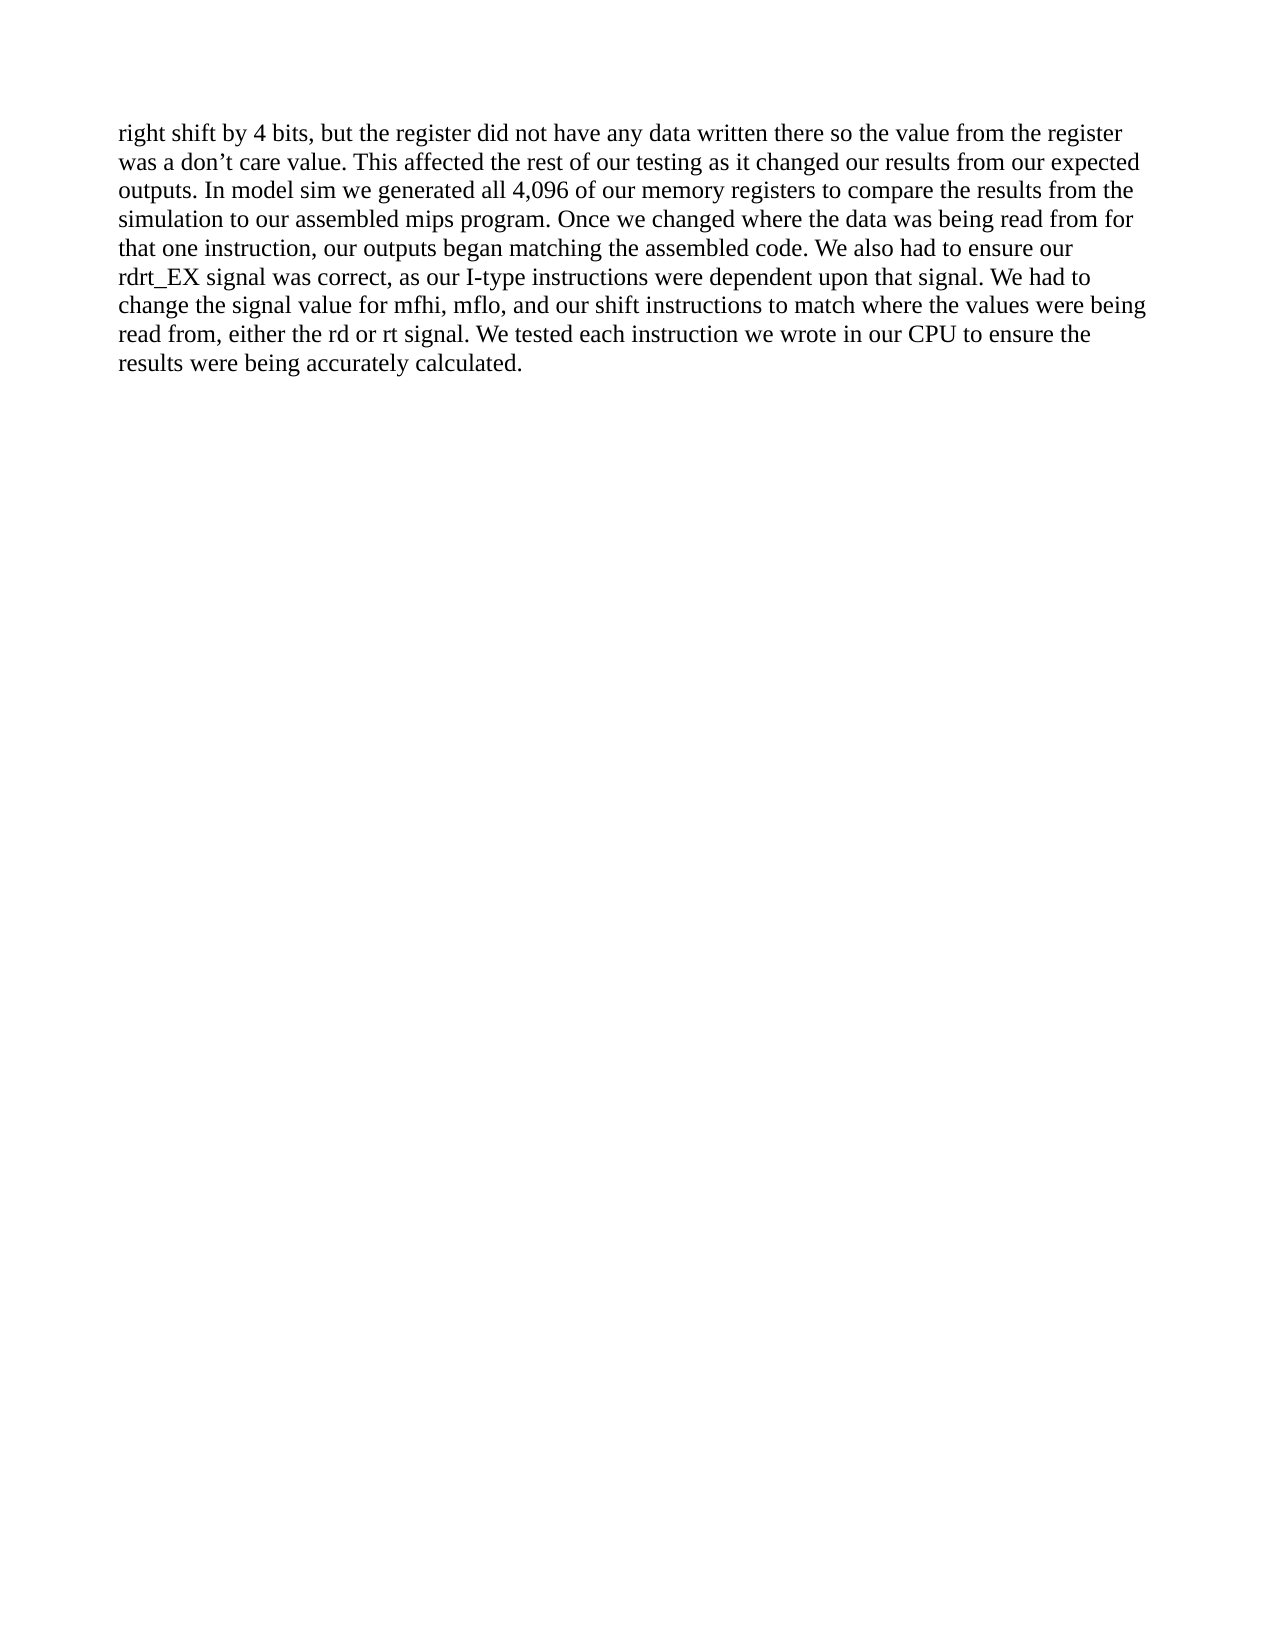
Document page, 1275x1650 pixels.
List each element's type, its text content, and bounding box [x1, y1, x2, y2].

text right shift by 4 bits, but the register did not have any data written there so the value from the register was a don’t care value. This affected the rest of our testing as it changed our results from our expected outputs. In model sim we generated all 4,096 of our memory registers to compare the results from the simulation to our assembled mips program. Once we changed where the data was being read from for that one instruction, our outputs began matching the assembled code. We also had to ensure our rdrt_EX signal was correct, as our I-type instructions were dependent upon that signal. We had to change the signal value for mfhi, mflo, and our shift instructions to match where the values were being read from, either the rd or rt signal. We tested each instruction we wrote in our CPU to ensure the results were being accurately calculated. [118, 118, 1157, 377]
